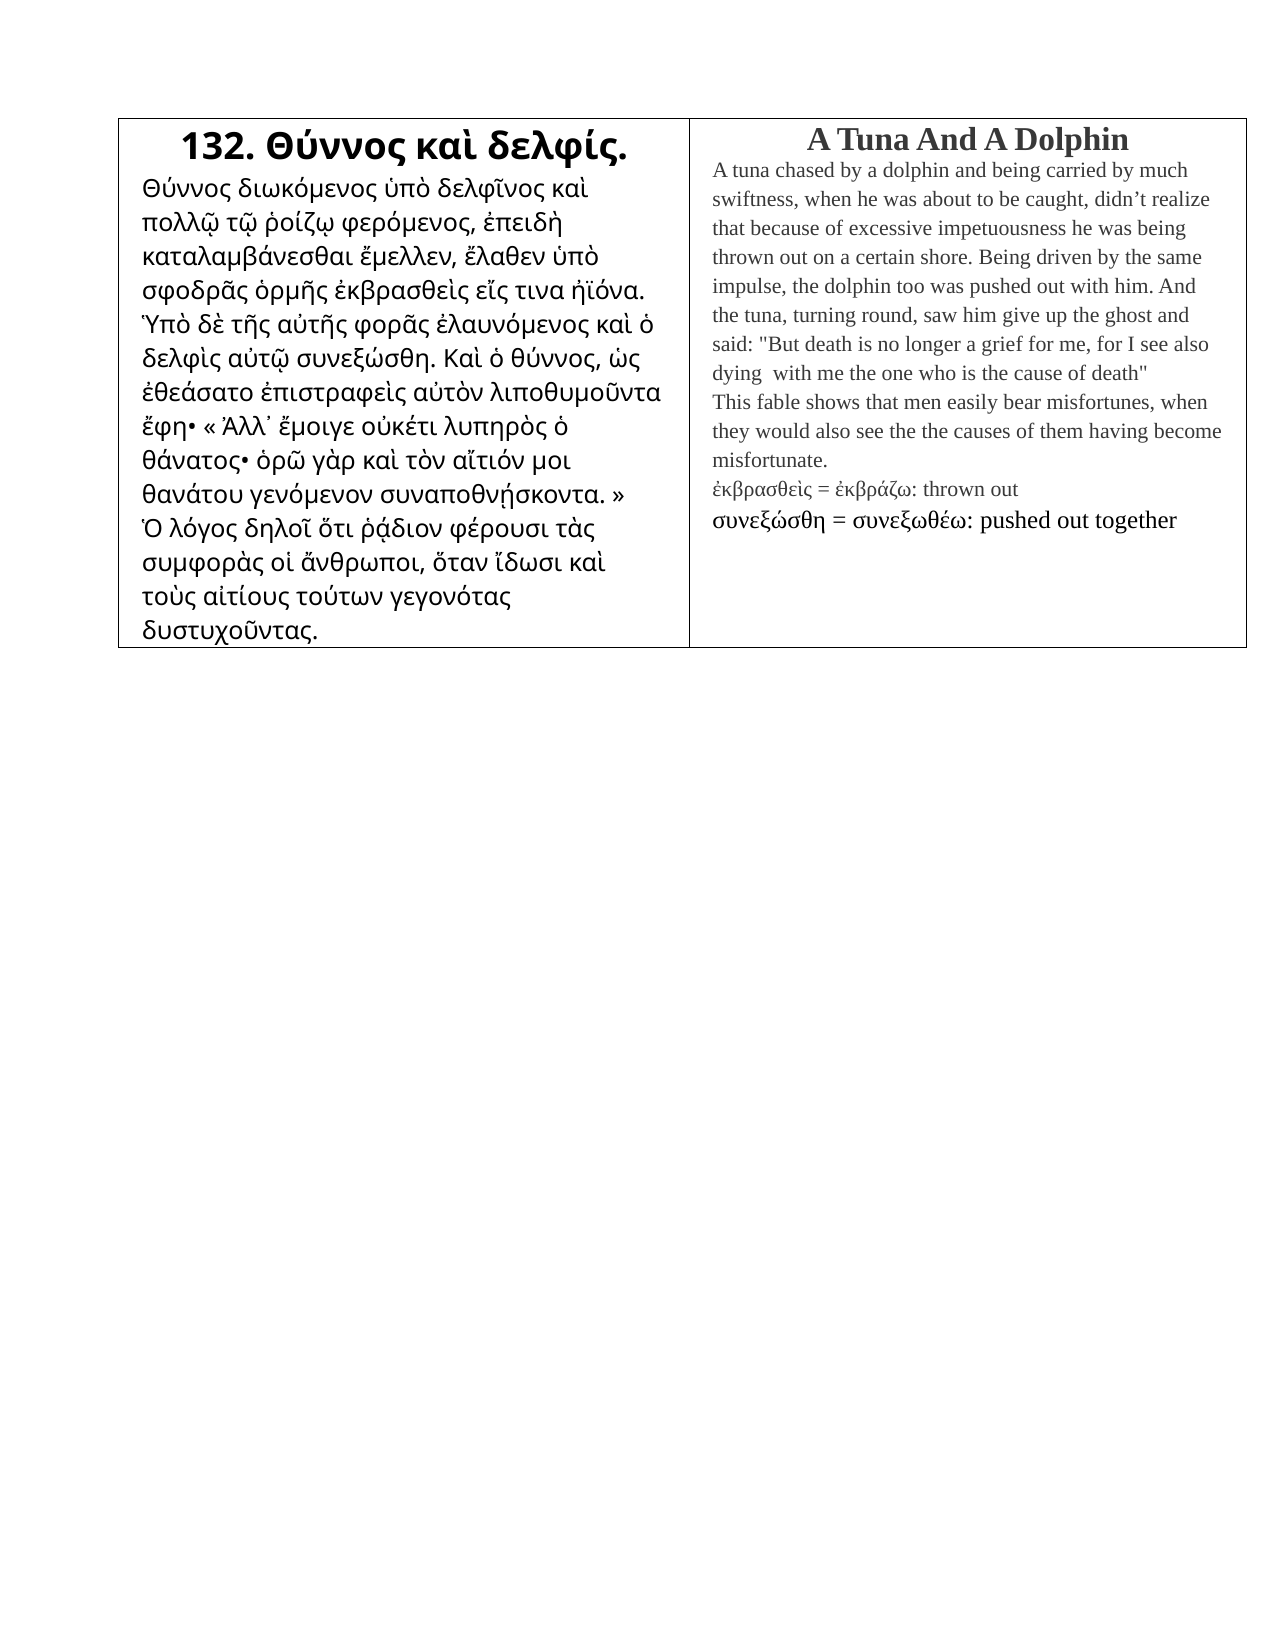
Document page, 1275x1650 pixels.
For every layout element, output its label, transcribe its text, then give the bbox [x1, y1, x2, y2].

table_cell A Tuna And A Dolphin A tuna chased by a dolphin and being carried by much swiftness, when he was about to be caught, didn’t realize that because of excessive impetuousness he was being thrown out on a certain shore. Being driven by the same impulse, the dolphin too was pushed out with him. And the tuna, turning round, saw him give up the ghost and said: "But death is no longer a grief for me, for I see also dying with me the one who is the cause of death" This fable shows that men easily bear misfortunes, when they would also see the the causes of them having become misfortunate. ἐκβρασθεὶς = ἐκβράζω: thrown out συνεξώσθη = συνεξωθέω: pushed out together [690, 119, 1246, 647]
table_cell 132. Θύννος καὶ δελφίς. Θύννος διωκόμενος ὑπὸ δελφῖνος καὶ πολλῷ τῷ ῥοίζῳ φερόμενος, ἐπειδὴ καταλαμβάνεσθαι ἔμελλεν, ἔλαθεν ὑπὸ σφοδρᾶς ὁρμῆς ἐκβρασθεὶς εἴς τινα ἠϊόνα. Ὑπὸ δὲ τῆς αὐτῆς φορᾶς ἐλαυνόμενος καὶ ὁ δελφὶς αὐτῷ συνεξώσθη. Καὶ ὁ θύννος, ὡς ἐθεάσατο ἐπιστραφεὶς αὐτὸν λιποθυμοῦντα ἔφη• « Ἀλλ᾿ ἔμοιγε οὐκέτι λυπηρὸς ὁ θάνατος• ὁρῶ γὰρ καὶ τὸν αἴτιόν μοι θανάτου γενόμενον συναποθνῄσκοντα. » Ὁ λόγος δηλοῖ ὅτι ῥᾴδιον φέρουσι τὰς συμφορὰς οἱ ἄνθρωποι, ὅταν ἴδωσι καὶ τοὺς αἰτίους τούτων γεγονότας δυστυχοῦντας. [119, 119, 689, 647]
